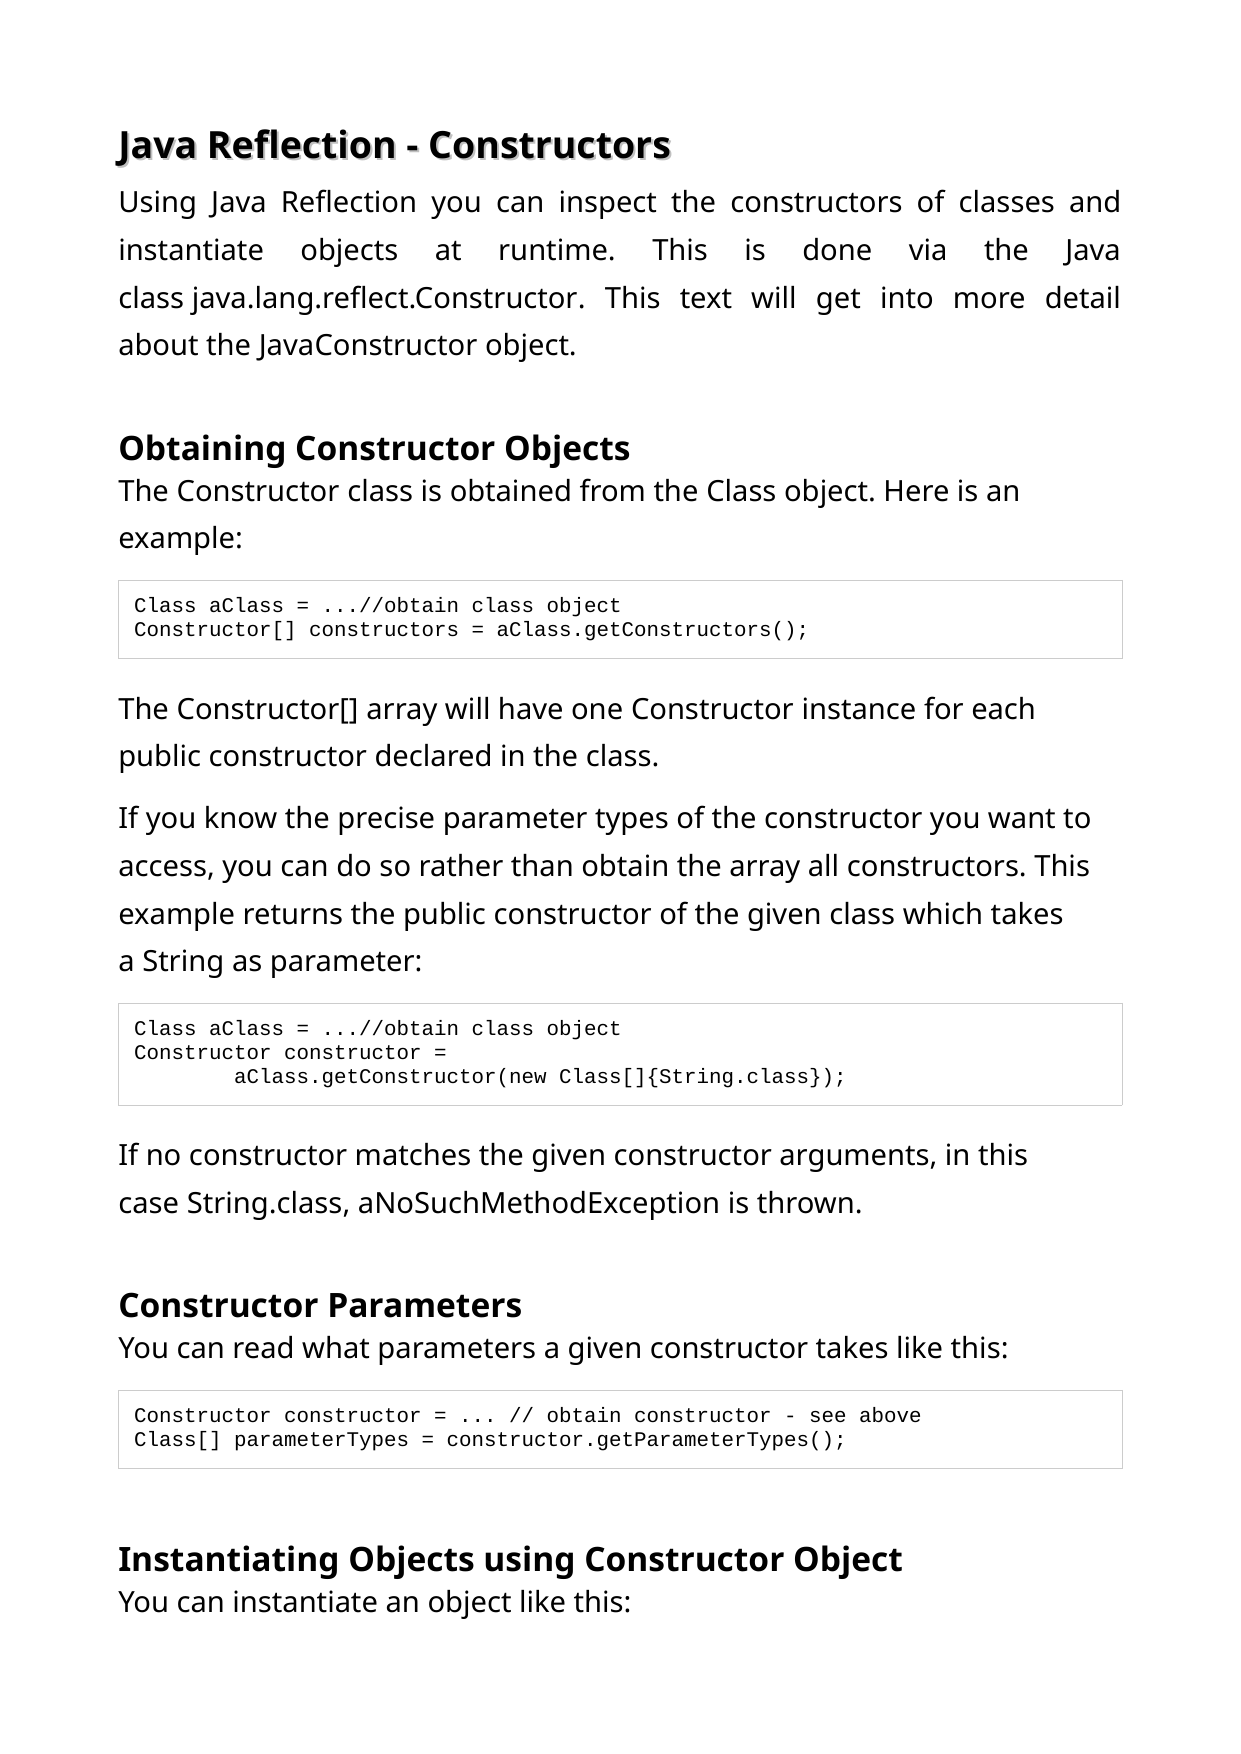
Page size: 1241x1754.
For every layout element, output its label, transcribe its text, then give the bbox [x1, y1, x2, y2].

subtitle Java Reflection - Constructors [118, 118, 1122, 169]
text The Constructor[] array will have one Constructor instance for each public constructor declared in the class. [118, 688, 1122, 775]
subtitle Instantiating Objects using Constructor Object [118, 1536, 1122, 1581]
text You can instantiate an object like this: [118, 1581, 1122, 1621]
text Constructor constructor = ... // obtain constructor - see above [119, 1391, 1122, 1413]
text Constructor constructor = [119, 1026, 1122, 1050]
subtitle Constructor Parameters [118, 1282, 1122, 1328]
subtitle Obtaining Constructor Objects [118, 424, 1122, 470]
text You can read what parameters a given constructor takes like this: [118, 1328, 1122, 1367]
text Using Java Reflection you can inspect the constructors of classes and instantiate objects at runtime. This is done via the Java class java.lang.reflect.Constructor. This text will get into more detail about the JavaConstructor object. [118, 182, 1122, 364]
text Class[] parameterTypes = constructor.getParameterTypes(); [119, 1413, 1122, 1468]
text aClass.getConstructor(new Class[]{String.class}); [119, 1050, 1122, 1105]
text If you know the precise parameter types of the constructor you want to access, you can do so rather than obtain the array all constructors. This example returns the public constructor of the given class which takes a String as parameter: [118, 798, 1122, 980]
text Class aClass = ...//obtain class object [119, 581, 1122, 603]
text Constructor[] constructors = aClass.getConstructors(); [119, 603, 1122, 658]
text If no constructor matches the given constructor arguments, in this case String.class, aNoSuchMethodException is thrown. [118, 1134, 1122, 1222]
text The Constructor class is obtained from the Class object. Here is an example: [118, 470, 1122, 557]
text Class aClass = ...//obtain class object [119, 1004, 1122, 1026]
